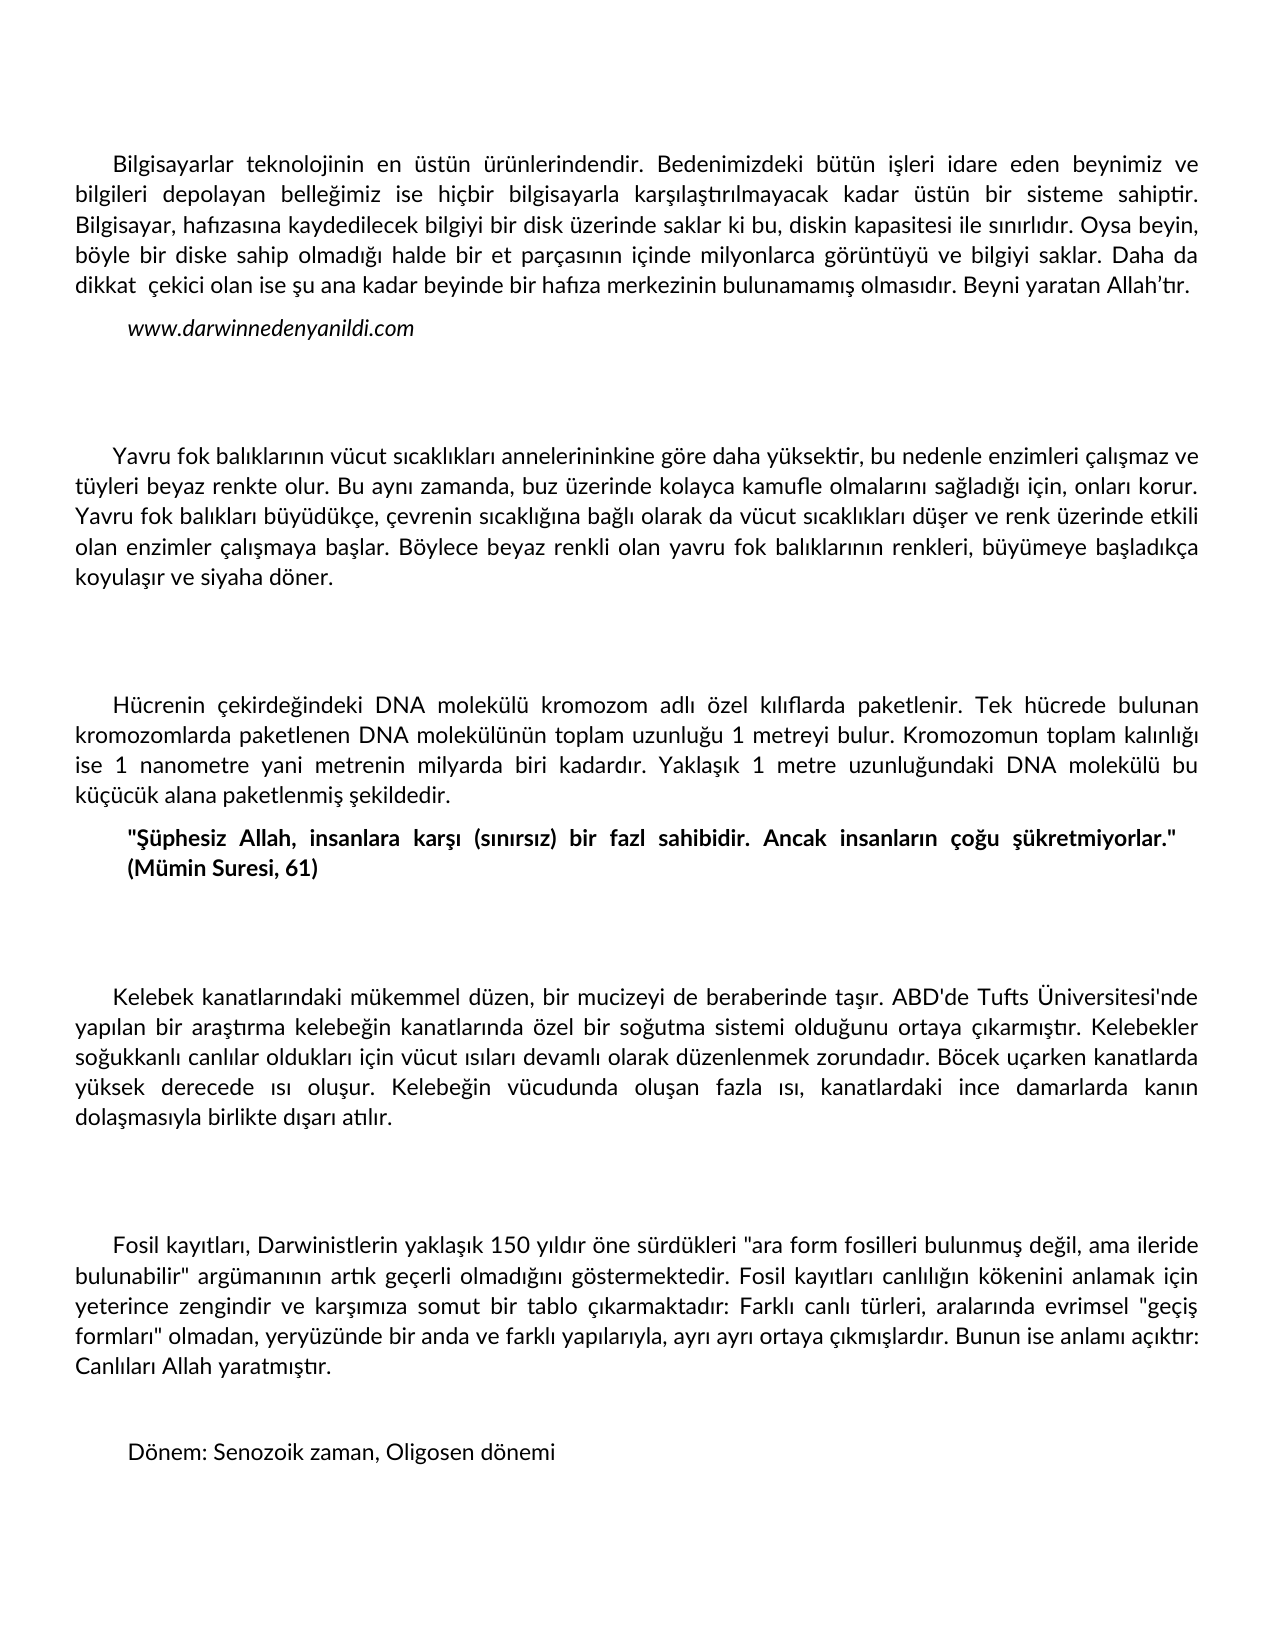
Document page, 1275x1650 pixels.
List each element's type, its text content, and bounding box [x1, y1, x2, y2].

text Hücrenin çekirdeğindeki DNA molekülü kromozom adlı özel kılıflarda paketlenir. Tek hücrede bulunan kromozomlarda paketlenen DNA molekülünün toplam uzunluğu 1 metreyi bulur. Kromozomun toplam kalınlığı ise 1 nanometre yani metrenin milyarda biri kadardır. Yaklaşık 1 metre uzunluğundaki DNA molekülü bu küçücük alana paketlenmiş şekildedir. [75, 691, 1200, 809]
text Fosil kayıtları, Darwinistlerin yaklaşık 150 yıldır öne sürdükleri "ara form fosilleri bulunmuş değil, ama ileride bulunabilir" argümanının artık geçerli olmadığını göstermektedir. Fosil kayıtları canlılığın kökenini anlamak için yeterince zengindir ve karşımıza somut bir tablo çıkarmaktadır: Farklı canlı türleri, aralarında evrimsel "geçiş formları" olmadan, yeryüzünde bir anda ve farklı yapılarıyla, ayrı ayrı ortaya çıkmışlardır. Bunun ise anlamı açıktır: Canlıları Allah yaratmıştır. [75, 1231, 1200, 1379]
text Bilgisayarlar teknolojinin en üstün ürünlerindendir. Bedenimizdeki bütün işleri idare eden beynimiz ve bilgileri depolayan belleğimiz ise hiçbir bilgisayarla karşılaştırılmayacak kadar üstün bir sisteme sahiptir. Bilgisayar, hafızasına kaydedilecek bilgiyi bir disk üzerinde saklar ki bu, diskin kapasitesi ile sınırlıdır. Oysa beyin, böyle bir diske sahip olmadığı halde bir et parçasının içinde milyonlarca görüntüyü ve bilgiyi saklar. Daha da dikkat çekici olan ise şu ana kadar beyinde bir hafıza merkezinin bulunamamış olmasıdır. Beyni yaratan Allah’tır. [75, 150, 1200, 298]
text www.darwinnedenyanildi.com [127, 313, 1177, 341]
text Kelebek kanatlarındaki mükemmel düzen, bir mucizeyi de beraberinde taşır. ABD'de Tufts Üniversitesi'nde yapılan bir araştırma kelebeğin kanatlarında özel bir soğutma sistemi olduğunu ortaya çıkarmıştır. Kelebekler soğukkanlı canlılar oldukları için vücut ısıları devamlı olarak düzenlenmek zorundadır. Böcek uçarken kanatlarda yüksek derecede ısı oluşur. Kelebeğin vücudunda oluşan fazla ısı, kanatlardaki ince damarlarda kanın dolaşmasıyla birlikte dışarı atılır. [75, 982, 1200, 1131]
text Dönem: Senozoik zaman, Oligosen dönemi [127, 1437, 1177, 1465]
text Yavru fok balıklarının vücut sıcaklıkları annelerininkine göre daha yüksektir, bu nedenle enzimleri çalışmaz ve tüyleri beyaz renkte olur. Bu aynı zamanda, buz üzerinde kolayca kamufle olmalarını sağladığı için, onları korur. Yavru fok balıkları büyüdükçe, çevrenin sıcaklığına bağlı olarak da vücut sıcaklıkları düşer ve renk üzerinde etkili olan enzimler çalışmaya başlar. Böylece beyaz renkli olan yavru fok balıklarının renkleri, büyümeye başladıkça koyulaşır ve siyaha döner. [75, 442, 1200, 590]
text "Şüphesiz Allah, insanlara karşı (sınırsız) bir fazl sahibidir. Ancak insanların çoğu şükretmiyorlar." (Mümin Suresi, 61) [127, 824, 1177, 882]
